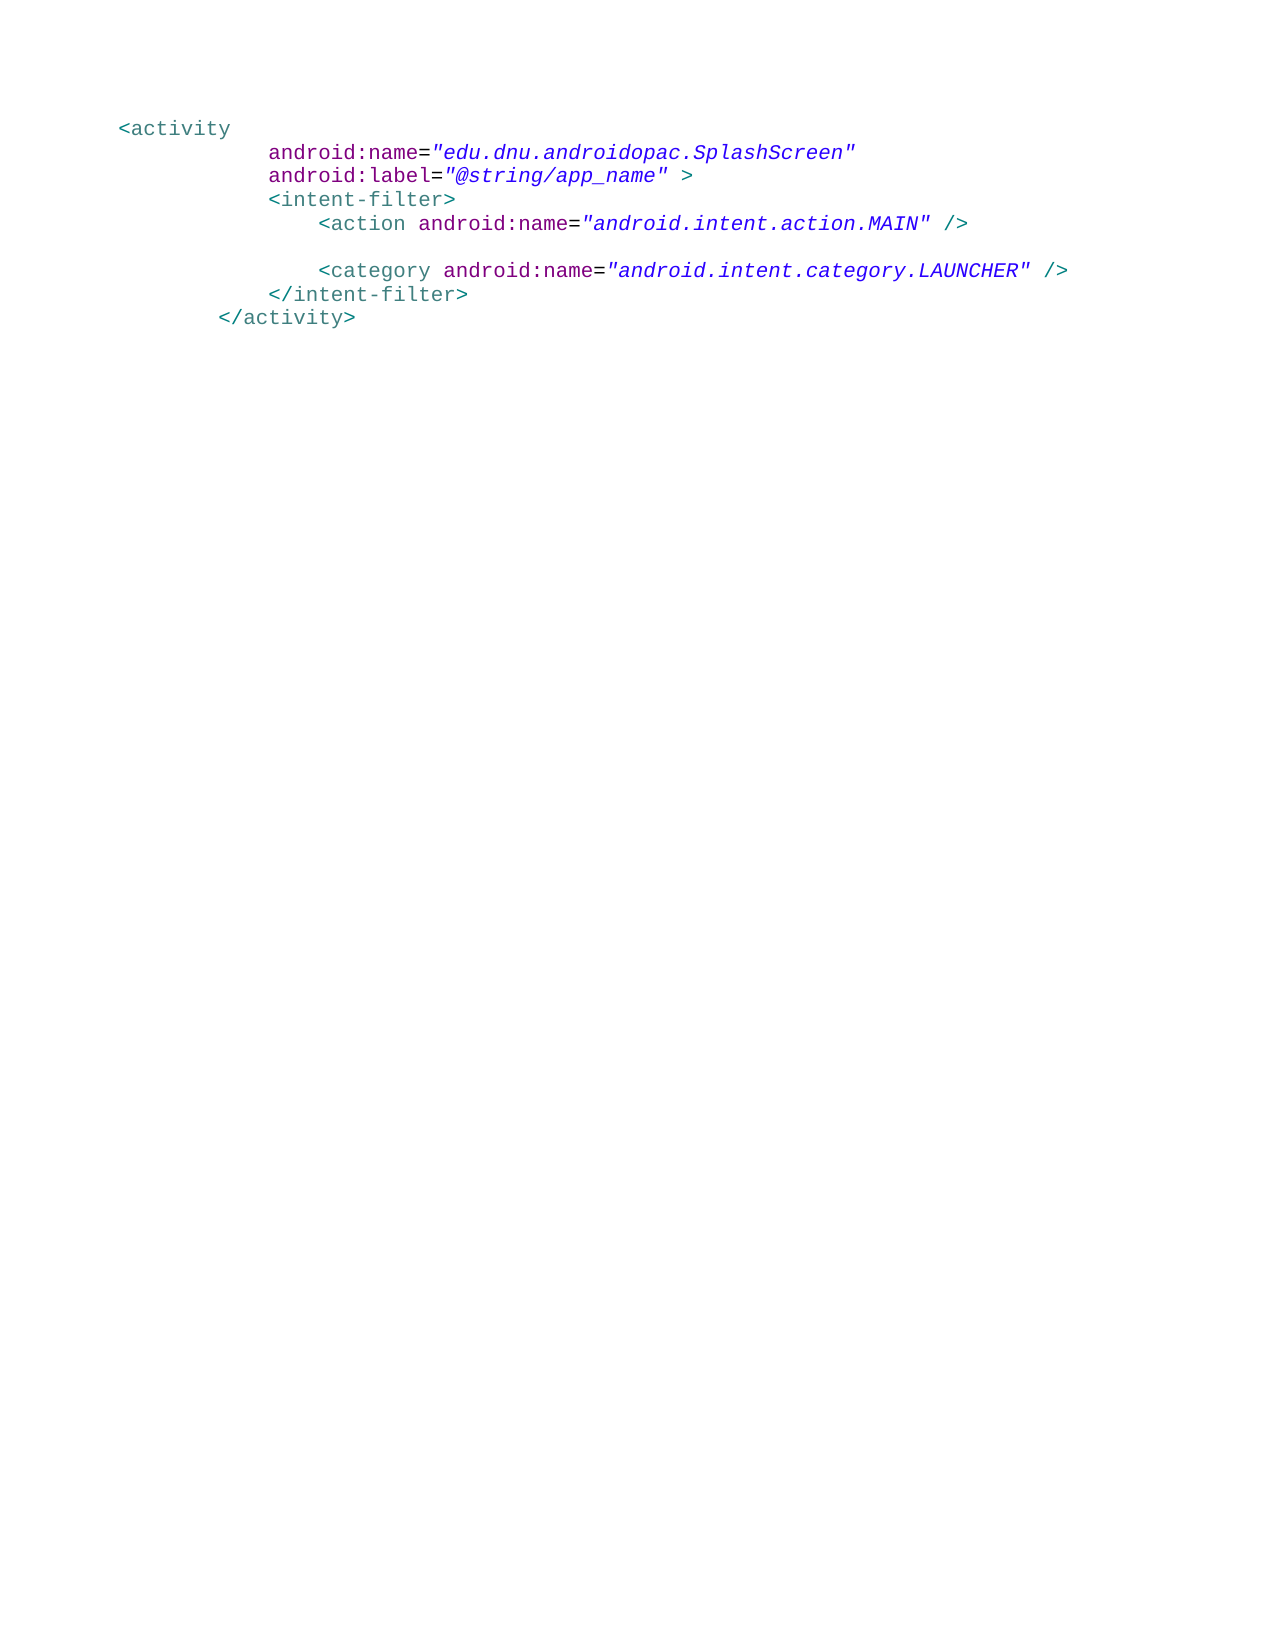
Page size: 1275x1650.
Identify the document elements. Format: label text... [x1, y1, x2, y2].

text <intent-filter> [118, 189, 1157, 213]
text </activity> [118, 307, 1157, 331]
text android:name="edu.dnu.androidopac.SplashScreen" [118, 142, 1157, 165]
text <category android:name="android.intent.category.LAUNCHER" /> [118, 260, 1157, 284]
text <action android:name="android.intent.action.MAIN" /> [118, 213, 1157, 236]
text <activity [118, 118, 1157, 142]
text </intent-filter> [118, 284, 1157, 307]
text android:label="@string/app_name" > [118, 165, 1157, 189]
